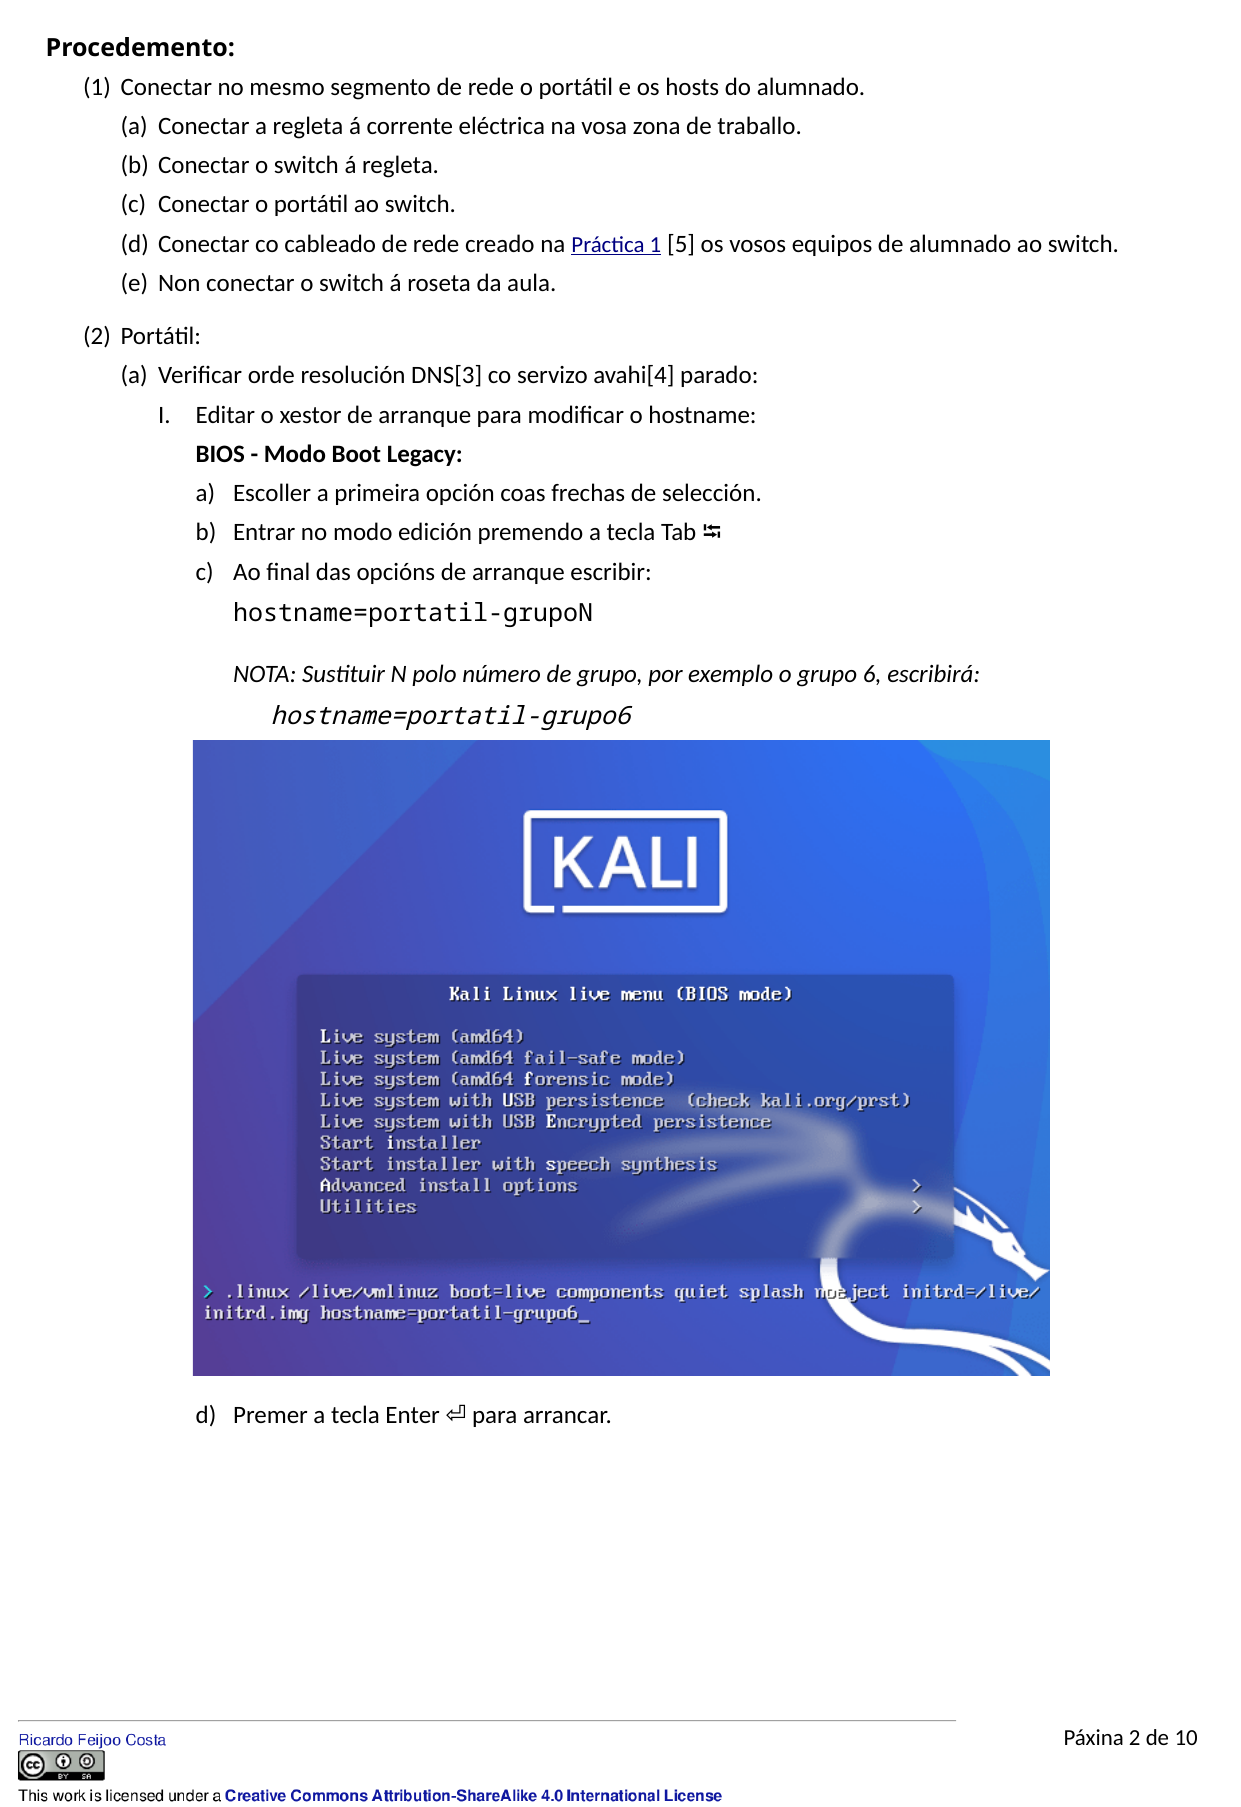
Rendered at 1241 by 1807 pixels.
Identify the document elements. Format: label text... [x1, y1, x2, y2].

list Editar o xestor de arranque para modificar o hostname: [158, 399, 1197, 429]
list Conectar o portátil ao switch. [120, 188, 1197, 219]
list Conectar a regleta á corrente eléctrica na vosa zona de traballo. [120, 110, 1197, 141]
list Non conectar o switch á roseta da aula. [120, 267, 1197, 298]
picture [192, 740, 1050, 1376]
list Verificar orde resolución DNS[3] co servizo avahi[4] parado: [120, 359, 1197, 390]
list Escoller a primeira opción coas frechas de selección. [195, 477, 1197, 508]
list hostname=portatil-grupoN [195, 595, 1197, 629]
picture [8, 1715, 957, 1806]
list Entrar no modo edición premendo a tecla Tab ⭾ [195, 517, 1197, 547]
text Procedemento: [45, 30, 1197, 64]
list BIOS - Modo Boot Legacy: [158, 438, 1197, 468]
list NOTA: Sustituir N polo número de grupo, por exemplo o grupo 6, escribirá: [195, 658, 1197, 688]
list hostname=portatil-grupo6 [233, 697, 1197, 731]
list Ao final das opcións de arranque escribir: [195, 556, 1197, 586]
list Conectar no mesmo segmento de rede o portátil e os hosts do alumnado. [83, 71, 1197, 101]
list Conectar o switch á regleta. [120, 149, 1197, 180]
list Portátil: [83, 320, 1197, 351]
list Conectar co cableado de rede creado na Práctica 1 [5] os vosos equipos de alumnado ao switch. [120, 228, 1197, 258]
list Premer a tecla Enter ⏎ para arrancar. [195, 1399, 1197, 1430]
